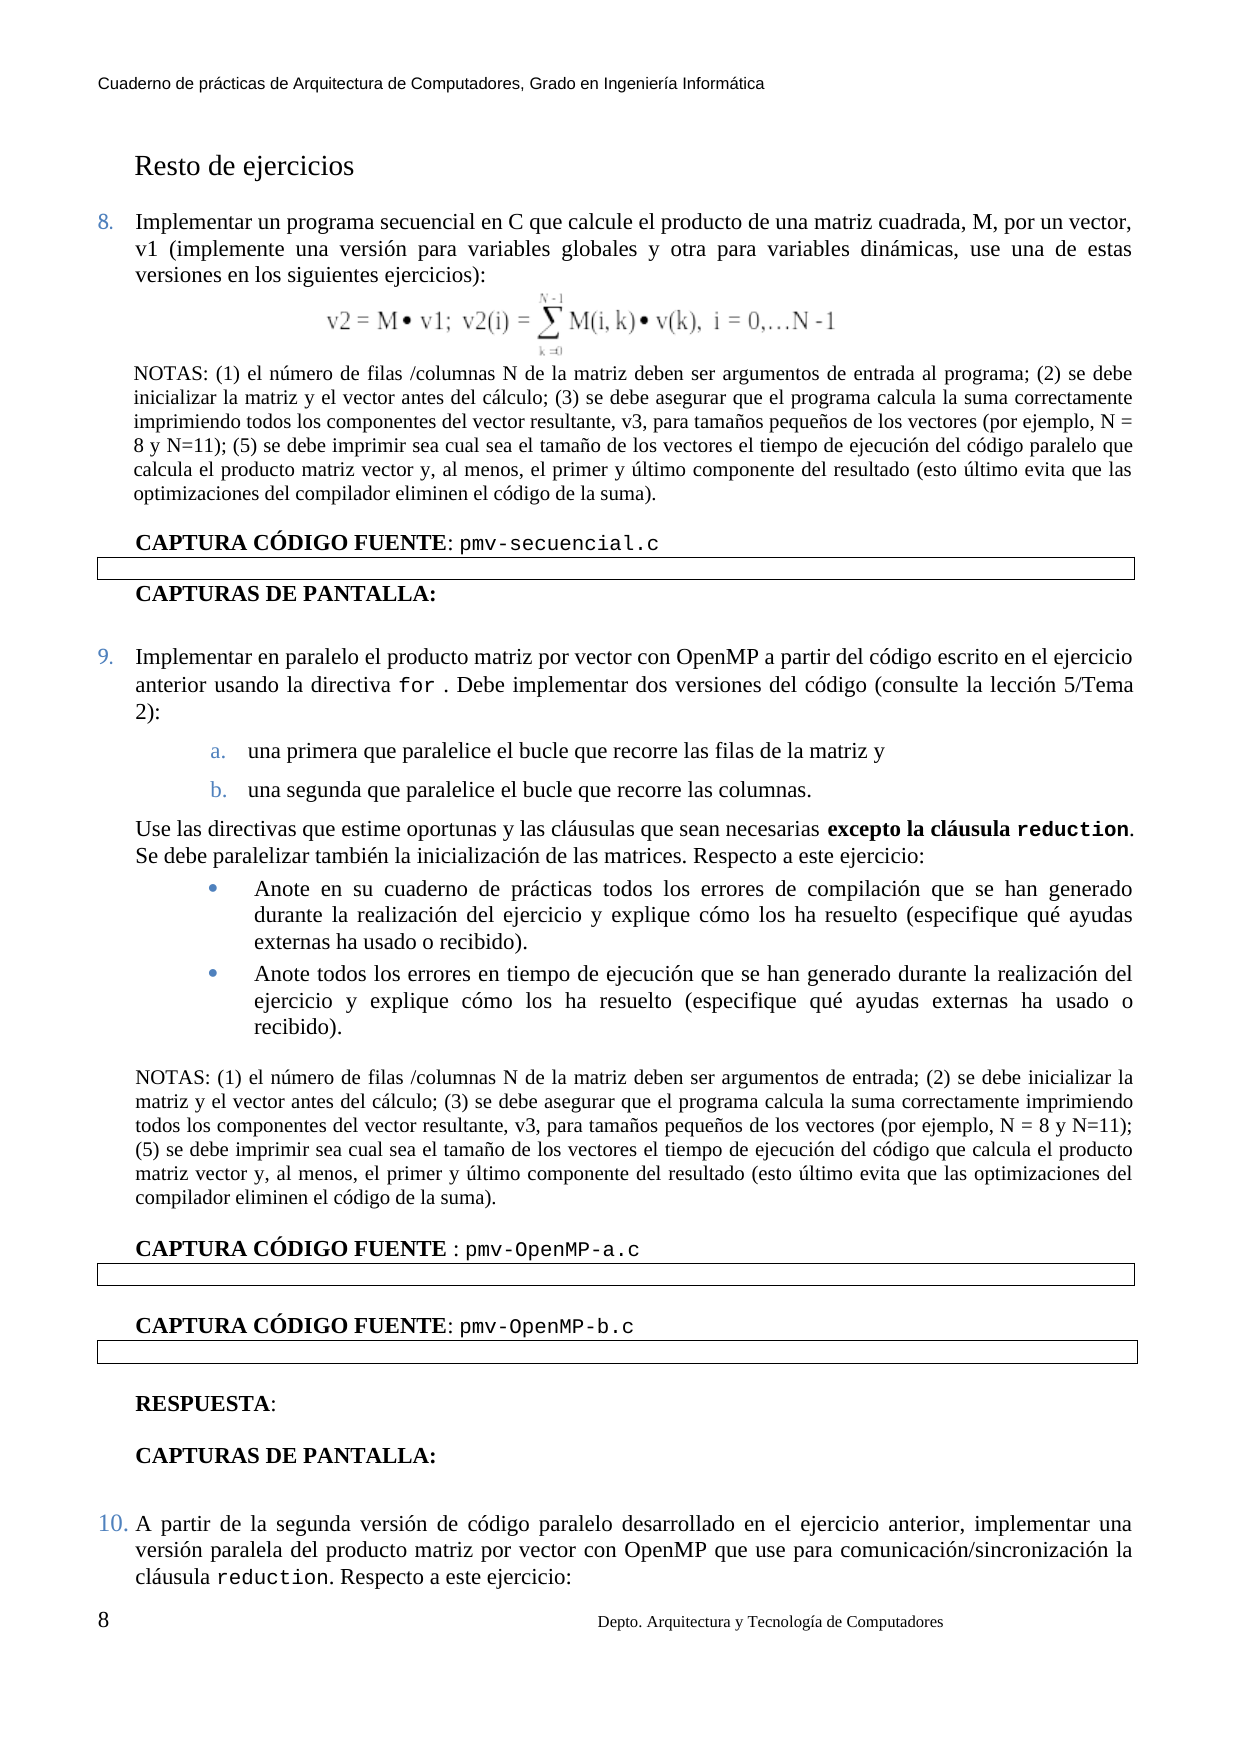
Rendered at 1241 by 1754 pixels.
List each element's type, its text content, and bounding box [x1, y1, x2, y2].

text CAPTURAS DE PANTALLA: [135, 580, 1135, 606]
list NOTAS: (1) el número de filas /columnas N de la matriz deben ser argumentos de entrada; (2) se debe inicializar la matriz y el vector antes del cálculo; (3) se debe asegurar que el programa calcula la suma correctamente imprimiendo todos los componentes del vector resultante, v3, para tamaños pequeños de los vectores (por ejemplo, N = 8 y N=11); (5) se debe imprimir sea cual sea el tamaño de los vectores el tiempo de ejecución del código que calcula el producto matriz vector y, al menos, el primer y último componente del resultado (esto último evita que las optimizaciones del compilador eliminen el código de la suma). [135, 1064, 1135, 1209]
table_header [98, 558, 1134, 579]
list una primera que paralelice el bucle que recorre las filas de la matriz y [210, 737, 1135, 764]
list A partir de la segunda versión de código paralelo desarrollado en el ejercicio anterior, implementar una versión paralela del producto matriz por vector con OpenMP que use para comunicación/sincronización la cláusula reduction. Respecto a este ejercicio: [98, 1508, 1135, 1591]
text CAPTURA CÓDIGO FUENTE: pmv-OpenMP-b.c [135, 1313, 1135, 1340]
text CAPTURAS DE PANTALLA: [135, 1443, 1135, 1469]
subtitle Resto de ejercicios [98, 148, 1135, 181]
table_header [98, 1264, 1134, 1285]
list Use las directivas que estime oportunas y las cláusulas que sean necesarias excepto la cláusula reduction. Se debe paralelizar también la inicialización de las matrices. Respecto a este ejercicio: [135, 815, 1135, 869]
list Anote todos los errores en tiempo de ejecución que se han generado durante la realización del ejercicio y explique cómo los ha resuelto (especifique qué ayudas externas ha usado o recibido). [209, 961, 1135, 1039]
text RESPUESTA: [135, 1390, 1135, 1416]
list una segunda que paralelice el bucle que recorre las columnas. [210, 776, 1135, 802]
list Anote en su cuaderno de prácticas todos los errores de compilación que se han generado durante la realización del ejercicio y explique cómo los ha resuelto (especifique qué ayudas externas ha usado o recibido). [209, 875, 1135, 954]
table_header [98, 1341, 1137, 1362]
text NOTAS: (1) el número de filas /columnas N de la matriz deben ser argumentos de entrada al programa; (2) se debe inicializar la matriz y el vector antes del cálculo; (3) se debe asegurar que el programa calcula la suma correctamente imprimiendo todos los componentes del vector resultante, v3, para tamaños pequeños de los vectores (por ejemplo, N = 8 y N=11); (5) se debe imprimir sea cual sea el tamaño de los vectores el tiempo de ejecución del código paralelo que calcula el producto matriz vector y, al menos, el primer y último componente del resultado (esto último evita que las optimizaciones del compilador eliminen el código de la suma). [133, 361, 1135, 505]
text CAPTURA CÓDIGO FUENTE : pmv-OpenMP-a.c [135, 1235, 1135, 1263]
list Implementar un programa secuencial en C que calcule el producto de una matriz cuadrada, M, por un vector, v1 (implemente una versión para variables globales y otra para variables dinámicas, use una de estas versiones en los siguientes ejercicios): [98, 208, 1135, 288]
list Implementar en paralelo el producto matriz por vector con OpenMP a partir del código escrito en el ejercicio anterior usando la directiva for . Debe implementar dos versiones del código (consulte la lección 5/Tema 2): [98, 643, 1135, 725]
text CAPTURA CÓDIGO FUENTE: pmv-secuencial.c [135, 529, 1135, 557]
